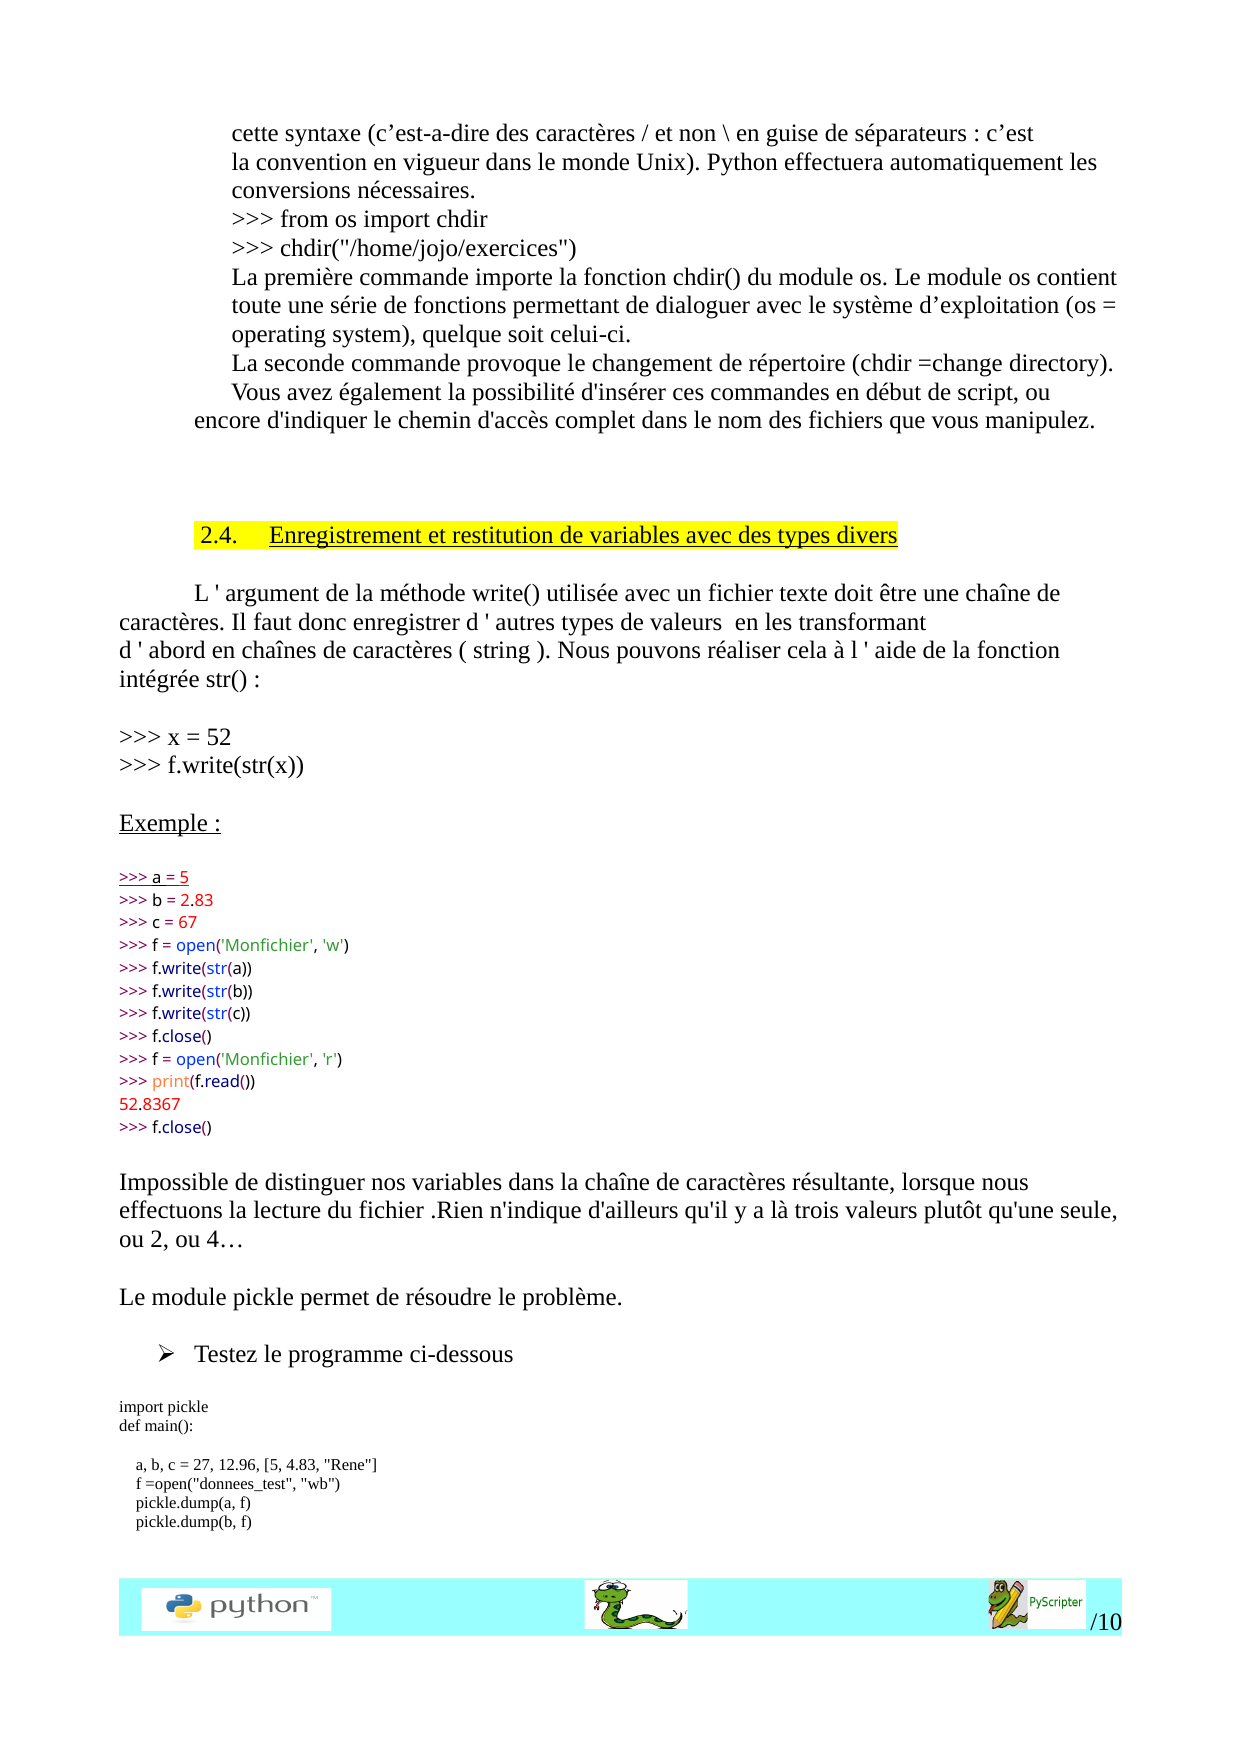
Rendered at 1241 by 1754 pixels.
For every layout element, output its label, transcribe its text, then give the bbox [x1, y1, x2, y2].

picture [584, 1580, 688, 1629]
text >>> c = 67 [119, 911, 1122, 934]
list >>> chdir("/home/jojo/exercices") [194, 233, 1122, 262]
text f =open("donnees_test", "wb") [119, 1473, 1122, 1493]
text L ' argument de la méthode write() utilisée avec un fichier texte doit être une chaîne de caractères. Il faut donc enregistrer d ' autres types de valeurs en les transformant [119, 578, 1122, 636]
text a, b, c = 27, 12.96, [5, 4.83, "Rene"] [119, 1454, 1122, 1473]
text Impossible de distinguer nos variables dans la chaîne de caractères résultante, lorsque nous effectuons la lecture du fichier .Rien n'indique d'ailleurs qu'il y a là trois valeurs plutôt qu'une seule, ou 2, ou 4… [119, 1167, 1122, 1253]
text >>> f.write(str(x)) [119, 751, 1122, 779]
text >>> f.write(str(a)) [119, 956, 1122, 979]
text pickle.dump(b, f) [119, 1512, 1122, 1531]
text import pickle [119, 1397, 1122, 1416]
text d ' abord en chaînes de caractères ( string ). Nous pouvons réaliser cela à l ' aide de la fonction intégrée str() : [119, 636, 1122, 693]
text >>> f.close() [119, 1115, 1122, 1138]
text Exemple : [119, 808, 1122, 837]
text >>> f = open('Monfichier', 'w') [119, 934, 1122, 956]
text >>> a = 5 [119, 866, 1122, 888]
text >>> f.write(str(b)) [119, 979, 1122, 1002]
text 52.8367 [119, 1093, 1122, 1115]
picture [988, 1580, 1087, 1629]
text >>> print(f.read()) [119, 1070, 1122, 1093]
list La première commande importe la fonction chdir() du module os. Le module os contient toute une série de fonctions permettant de dialoguer avec le système d’exploitation (os = operating system), quelque soit celui-ci. [194, 262, 1122, 348]
text >>> b = 2.83 [119, 888, 1122, 911]
list Vous avez également la possibilité d'insérer ces commandes en début de script, ou encore d'indiquer le chemin d'accès complet dans le nom des fichiers que vous manipulez. [156, 377, 1122, 434]
list >>> from os import chdir [194, 204, 1122, 233]
text >>> f.write(str(c)) [119, 1002, 1122, 1024]
list cette syntaxe (c’est-a-dire des caractères / et non \ en guise de séparateurs : c’est [194, 118, 1122, 147]
text >>> f = open('Monfichier', 'r') [119, 1047, 1122, 1070]
list La seconde commande provoque le changement de répertoire (chdir =change directory). [194, 348, 1122, 377]
list Testez le programme ci-dessous [156, 1339, 1122, 1368]
text def main(): [119, 1416, 1122, 1435]
text Le module pickle permet de résoudre le problème. [119, 1282, 1122, 1311]
text >>> x = 52 [119, 722, 1122, 751]
list la convention en vigueur dans le monde Unix). Python effectuera automatiquement les conversions nécessaires. [194, 147, 1122, 204]
text >>> f.close() [119, 1024, 1122, 1047]
list Enregistrement et restitution de variables avec des types divers [194, 521, 1122, 549]
text pickle.dump(a, f) [119, 1493, 1122, 1512]
picture [141, 1588, 332, 1631]
